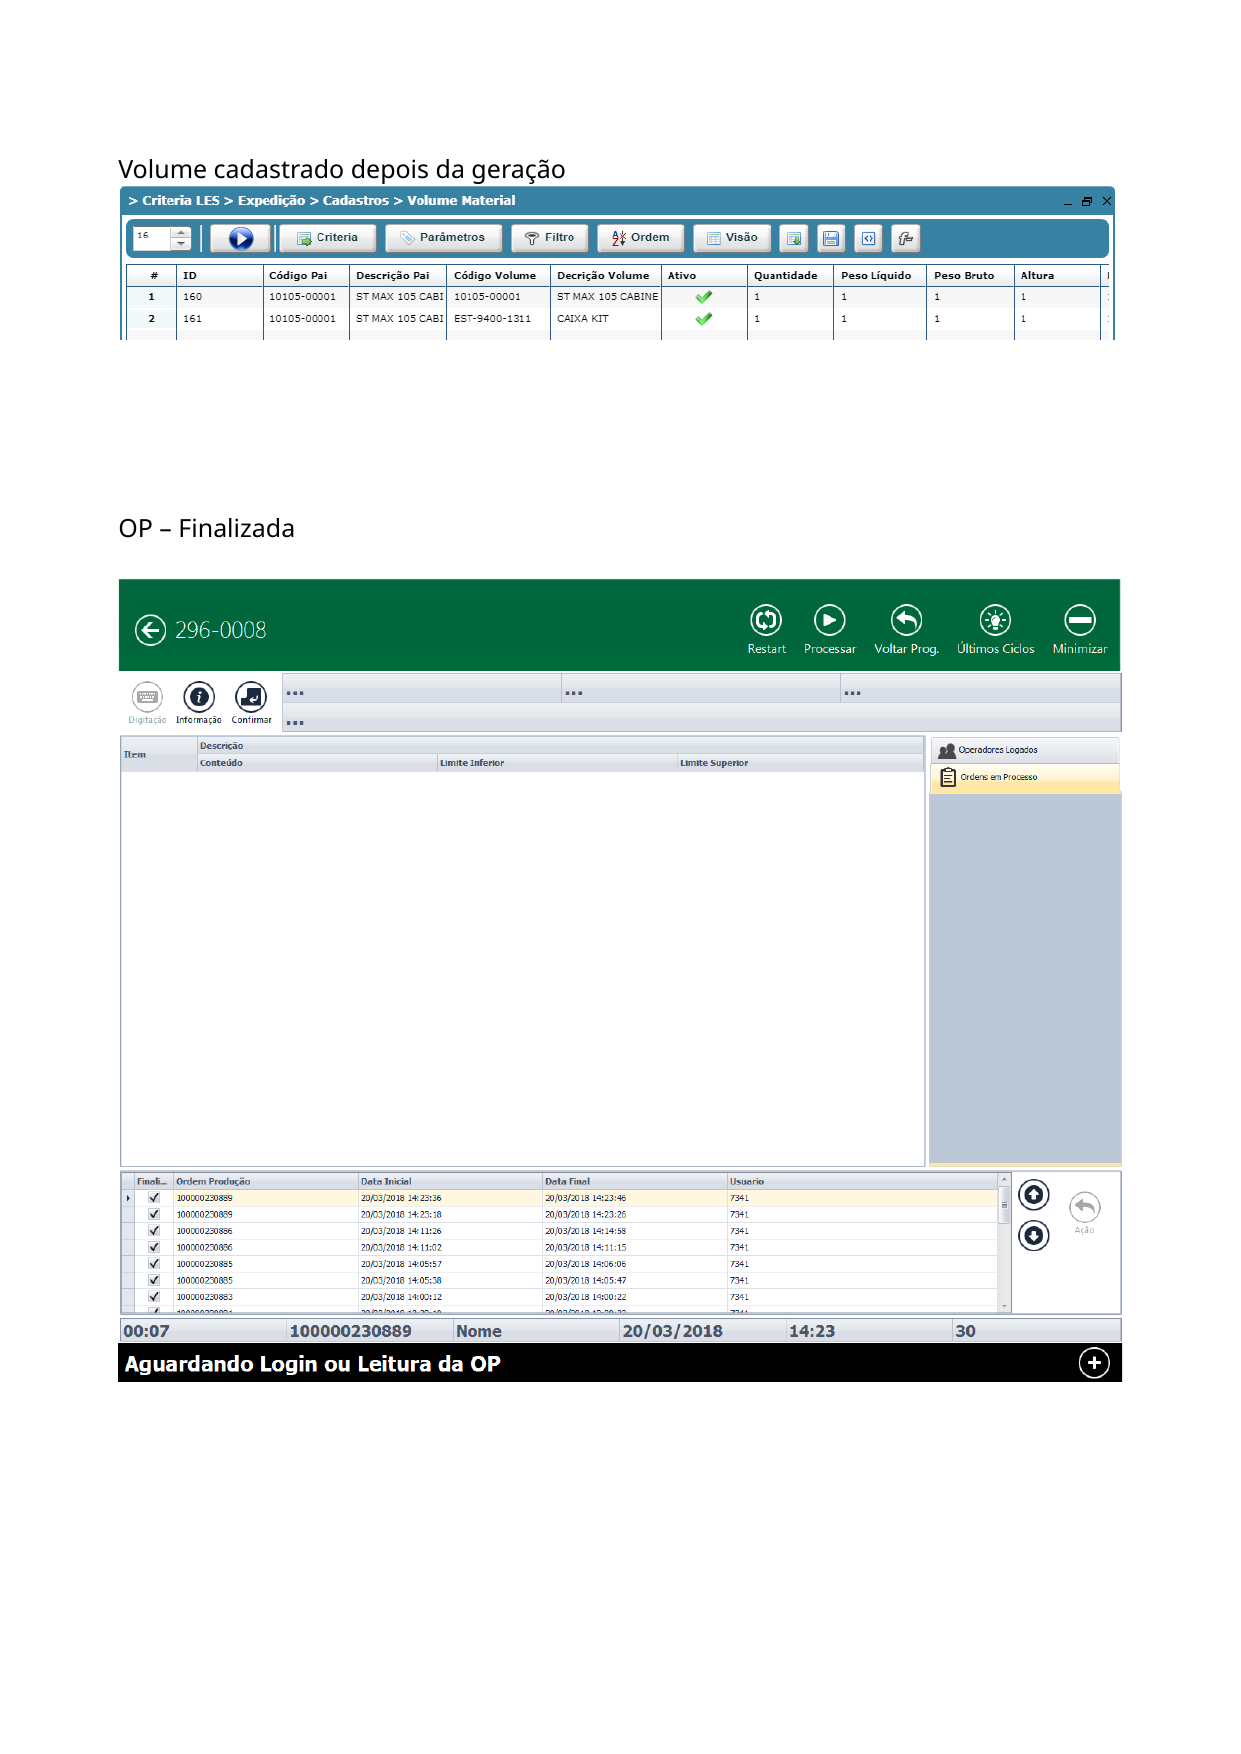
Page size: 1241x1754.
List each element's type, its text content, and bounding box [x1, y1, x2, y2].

text Volume cadastrado depois da geração [118, 152, 1122, 186]
picture [118, 578, 1123, 1382]
picture [118, 186, 1123, 340]
text OP – Finalizada [118, 510, 1122, 544]
